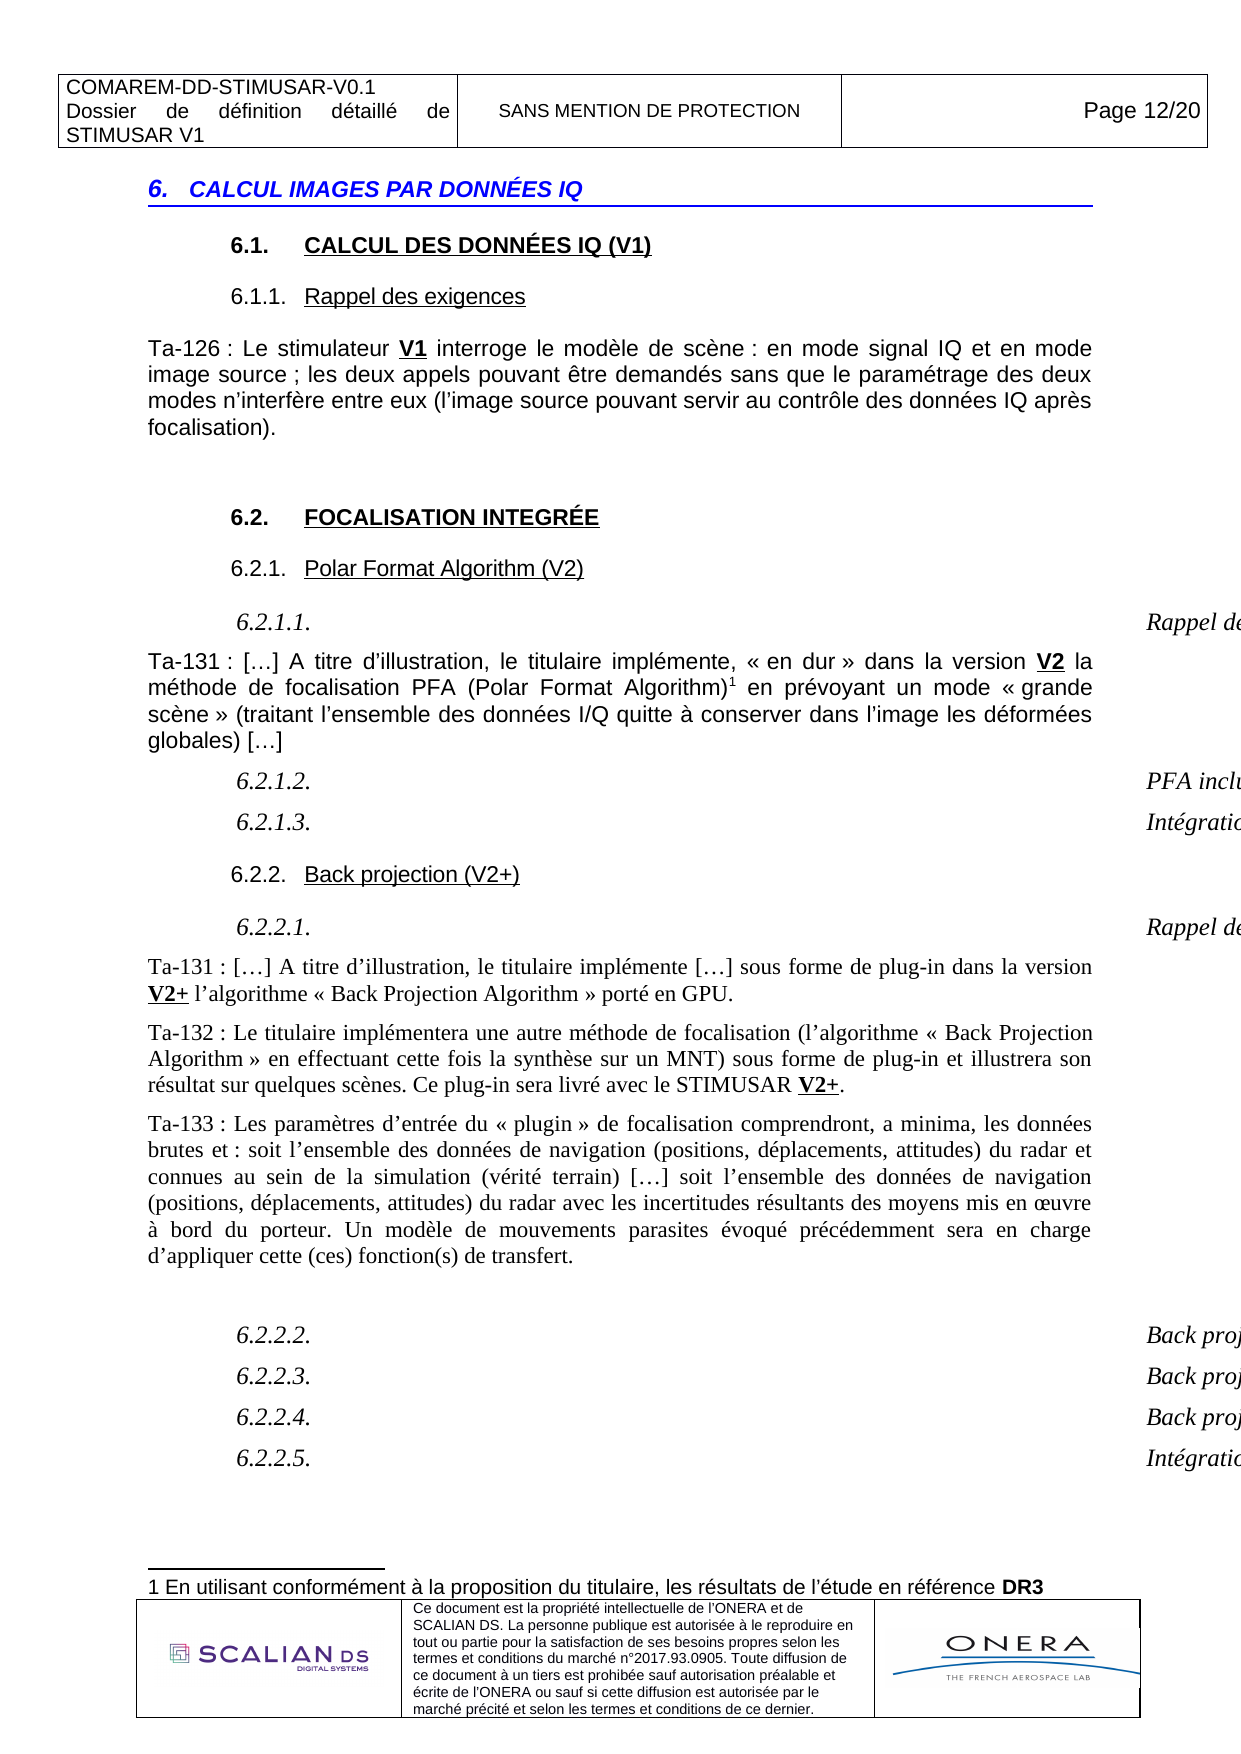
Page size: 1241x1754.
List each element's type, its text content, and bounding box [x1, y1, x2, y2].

subtitle Back projection (V2+) [230, 861, 1093, 887]
text Ta-131 : […] A titre d’illustration, le titulaire implémente […] sous forme de plug-in dans la version V2+ l’algorithme « Back Projection Algorithm » porté en GPU. [148, 953, 1093, 1006]
subtitle Rappel des exigences [230, 283, 1093, 310]
subtitle Intégration du PFA dans STIMUSAR (V2) [236, 807, 1093, 836]
subtitle Intégration de l'algorithme de Back projection dans STIMUSAR (V2+) [236, 1443, 1093, 1472]
subtitle Calcul images par données IQ [148, 174, 1093, 205]
text En utilisant conformément à la proposition du titulaire, les résultats de l’étude en référence DR3 [148, 1575, 1093, 1599]
subtitle Calcul des données IQ (V1) [230, 232, 1093, 258]
subtitle Rappel des exigences [236, 912, 1093, 941]
subtitle Polar Format Algorithm (V2) [230, 555, 1093, 582]
subtitle Back projection sur MNT (V2+) [236, 1361, 1093, 1390]
picture [154, 1630, 384, 1687]
text Ta-126 : Le stimulateur V1 interroge le modèle de scène : en mode signal IQ et en mode image source ; les deux appels pouvant être demandés sans que le paramétrage des deux modes n’interfère entre eux (l’image source pouvant servir au contrôle des données IQ après focalisation). [148, 335, 1093, 440]
text Ta-133 : Les paramètres d’entrée du « plugin » de focalisation comprendront, a minima, les données brutes et : soit l’ensemble des données de navigation (positions, déplacements, attitudes) du radar et connues au sein de la simulation (vérité terrain) […] soit l’ensemble des données de navigation (positions, déplacements, attitudes) du radar avec les incertitudes résultants des moyens mis en œuvre à bord du porteur. Un modèle de mouvements parasites évoqué précédemment sera en charge d’appliquer cette (ces) fonction(s) de transfert. [148, 1110, 1093, 1268]
text Ta-132 : Le titulaire implémentera une autre méthode de focalisation (l’algorithme « Back Projection Algorithm » en effectuant cette fois la synthèse sur un MNT) sous forme de plug-in et illustrera son résultat sur quelques scènes. Ce plug-in sera livré avec le STIMUSAR V2+. [148, 1019, 1093, 1098]
subtitle PFA inclus dans l’outil FOCALISATION (V1) [236, 766, 1093, 794]
picture [885, 1628, 1140, 1688]
text Ta-131 : […] A titre d’illustration, le titulaire implémente, « en dur » dans la version V2 la méthode de focalisation PFA (Polar Format Algorithm) en prévoyant un mode « grande scène » (traitant l’ensemble des données I/Q quitte à conserver dans l’image les déformées globales) […] [148, 648, 1093, 753]
subtitle Rappel des exigences [236, 607, 1093, 635]
subtitle focalisation Integrée [230, 504, 1093, 530]
subtitle Back projection en GPU (V2+) [236, 1402, 1093, 1431]
subtitle Back projection inclus dans l'outil FOCALISATION (V1) [236, 1320, 1093, 1348]
